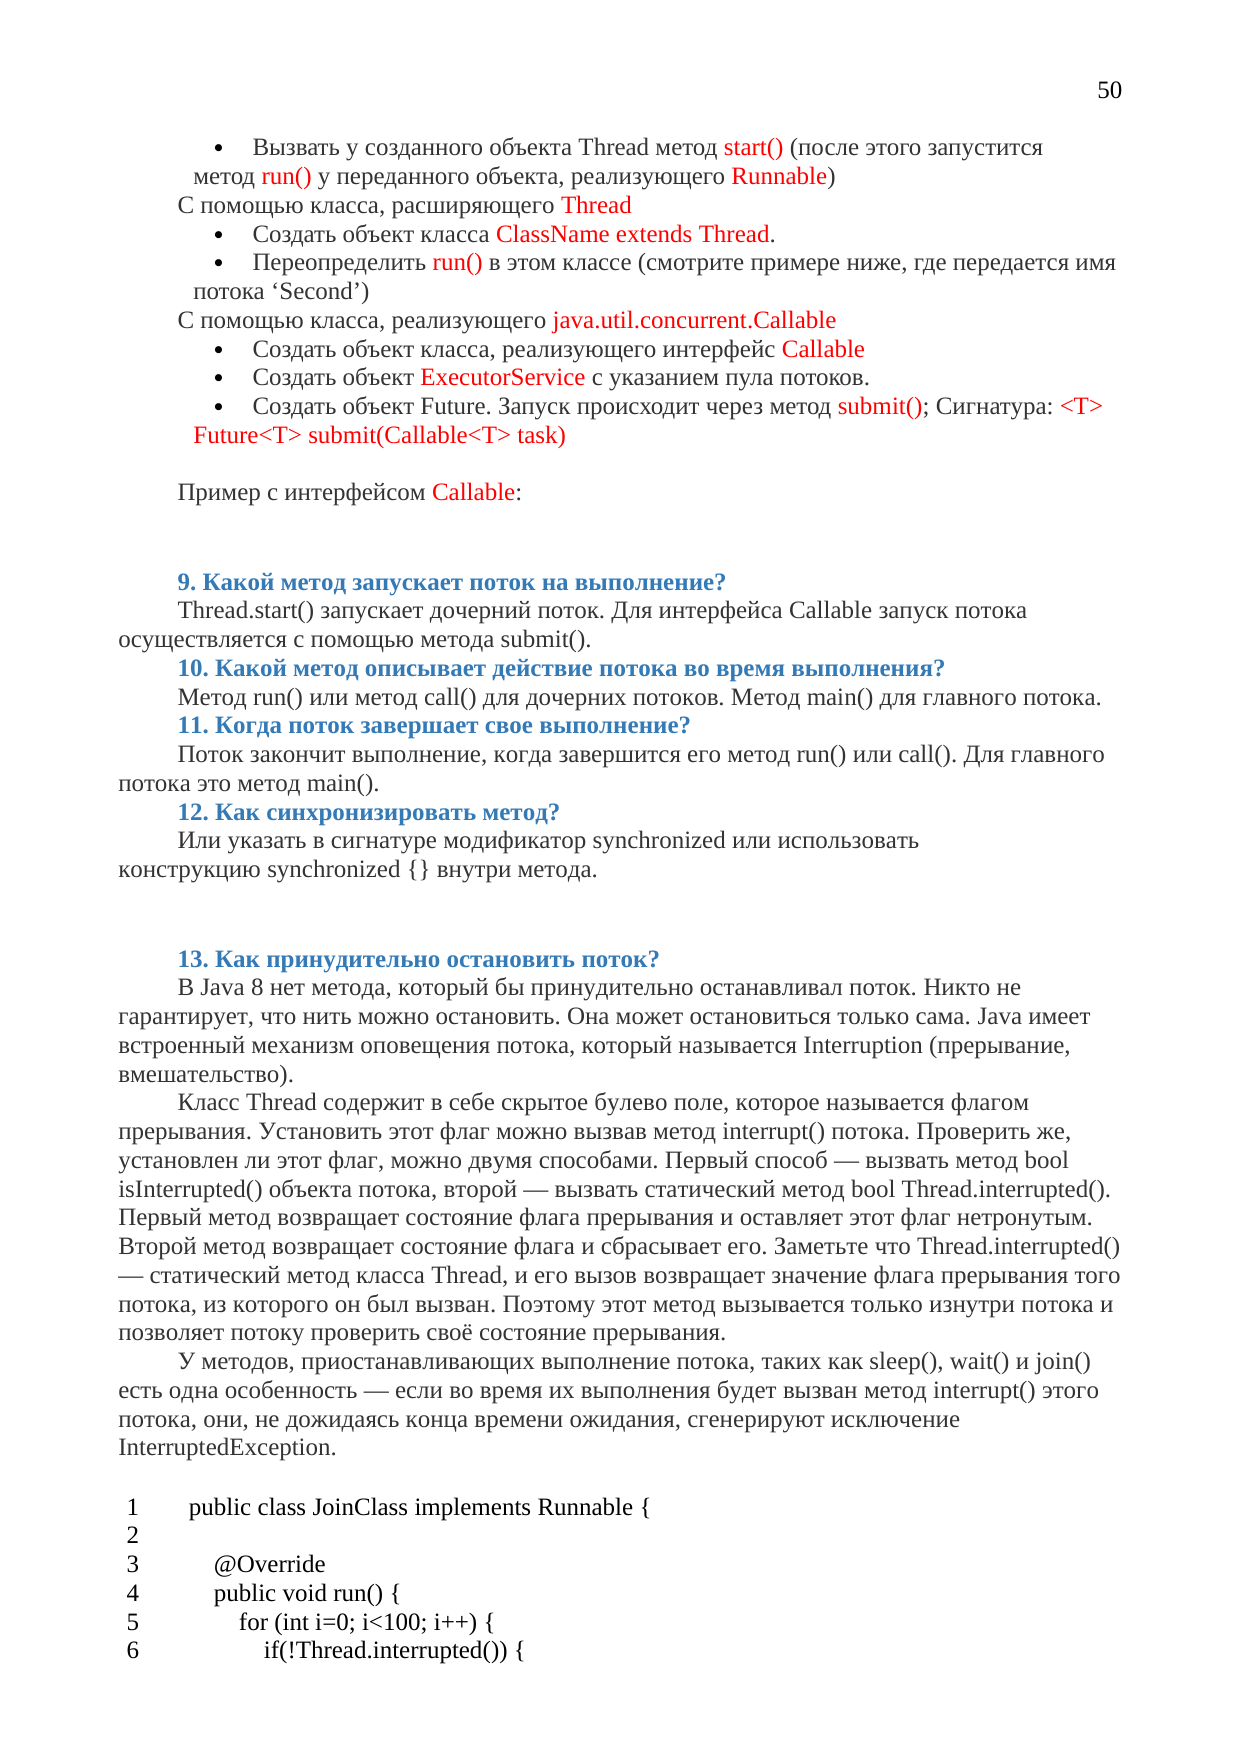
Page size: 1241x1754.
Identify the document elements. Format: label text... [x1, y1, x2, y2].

text Поток закончит выполнение, когда завершится его метод run() или call(). Для главного потока это метод main(). [118, 739, 1122, 797]
text С помощью класса, реализующего java.util.concurrent.Callable [118, 305, 1122, 334]
text Thread.start() запускает дочерний поток. Для интерфейса Callable запуск потока осуществляется с помощью метода submit(). [118, 596, 1122, 653]
text Или указать в сигнатуре модификатор synchronized или использовать конструкцию synchronized {} внутри метода. [118, 826, 1122, 883]
text Класс Thread содержит в себе скрытое булево поле, которое называется флагом прерывания. Установить этот флаг можно вызвав метод interrupt() потока. Проверить же, установлен ли этот флаг, можно двумя способами. Первый способ — вызвать метод bool isInterrupted() объекта потока, второй — вызвать статический метод bool Thread.interrupted(). Первый метод возвращает состояние флага прерывания и оставляет этот флаг нетронутым. Второй метод возвращает состояние флага и сбрасывает его. Заметьте что Thread.interrupted() — статический метод класса Thread, и его вызов возвращает значение флага прерывания того потока, из которого он был вызван. Поэтому этот метод вызывается только изнутри потока и позволяет потоку проверить своё состояние прерывания. [118, 1087, 1122, 1346]
table_header [118, 535, 127, 567]
text У методов, приостанавливающих выполнение потока, таких как sleep(), wait() и join() есть одна особенность — если во время их выполнения будет вызван метод interrupt() этого потока, они, не дожидаясь конца времени ожидания, сгенерируют исключение InterruptedException. [118, 1346, 1122, 1461]
text В Java 8 нет метода, который бы принудительно останавливал поток. Никто не гарантирует, что нить можно остановить. Она может остановиться только сама. Java имеет встроенный механизм оповещения потока, который называется Interruption (прерывание, вмешательство). [118, 972, 1122, 1087]
table_header [127, 535, 1131, 567]
text Пример с интерфейсом Callable: [118, 477, 1122, 506]
table_header public class JoinClass implements Runnable { @Override public void run() { for (int i=0; i<100; i++) { if(!Thread.interrupted()) { System.out.println(i); try { Thread.sleep(100); } catch (InterruptedException e) { System.out.println("InterruptedException!"); System.err.println("Exception msg: " + e.getMessage()); return; } } else { System.out.println("Interrupted!"); return; } } } } public class TestClass { public static void main(String[] args) { Thread thread = new Thread(new JoinClass()); thread.start(); try { Thread.sleep(1000L); // выключаем поток main, чтобы в JoinClass.run() что-то успело посчитаться } catch (InterruptedException e) { e.printStackTrace(); } thread.interrupt(); } } //Вывод 0 1 ... 8 9 //счетчик был до 100 InterruptedException! Exception msg: sleep interrupted [128, 1490, 1131, 1666]
list Создать объект Future. Запуск происходит через метод submit(); Сигнатура: <T> Future<T> submit(Callable<T> task) [156, 391, 1122, 449]
list Создать объект класса, реализующего интерфейс Callable [156, 334, 1122, 362]
text Метод run() или метод call() для дочерних потоков. Метод main() для главного потока. [118, 682, 1122, 711]
list Переопределить run() в этом классе (смотрите примере ниже, где передается имя потока ‘Second’) [156, 247, 1122, 305]
subtitle 9. Какой метод запускает поток на выполнение? [118, 567, 1122, 596]
subtitle 11. Когда поток завершает свое выполнение? [118, 711, 1122, 739]
list Создать объект ExecutorService с указанием пула потоков. [156, 362, 1122, 391]
table_header [118, 912, 127, 944]
subtitle 10. Какой метод описывает действие потока во время выполнения? [118, 653, 1122, 682]
list Создать объект класса ClassName extends Thread. [156, 219, 1122, 247]
subtitle 12. Как синхронизировать метод? [118, 797, 1122, 826]
list Вызвать у созданного объекта Thread метод start() (после этого запустится метод run() у переданного объекта, реализующего Runnable) [156, 132, 1122, 190]
table_header [127, 912, 1131, 944]
subtitle 13. Как принудительно остановить поток? [118, 944, 1122, 972]
text С помощью класса, расширяющего Thread [118, 190, 1122, 219]
